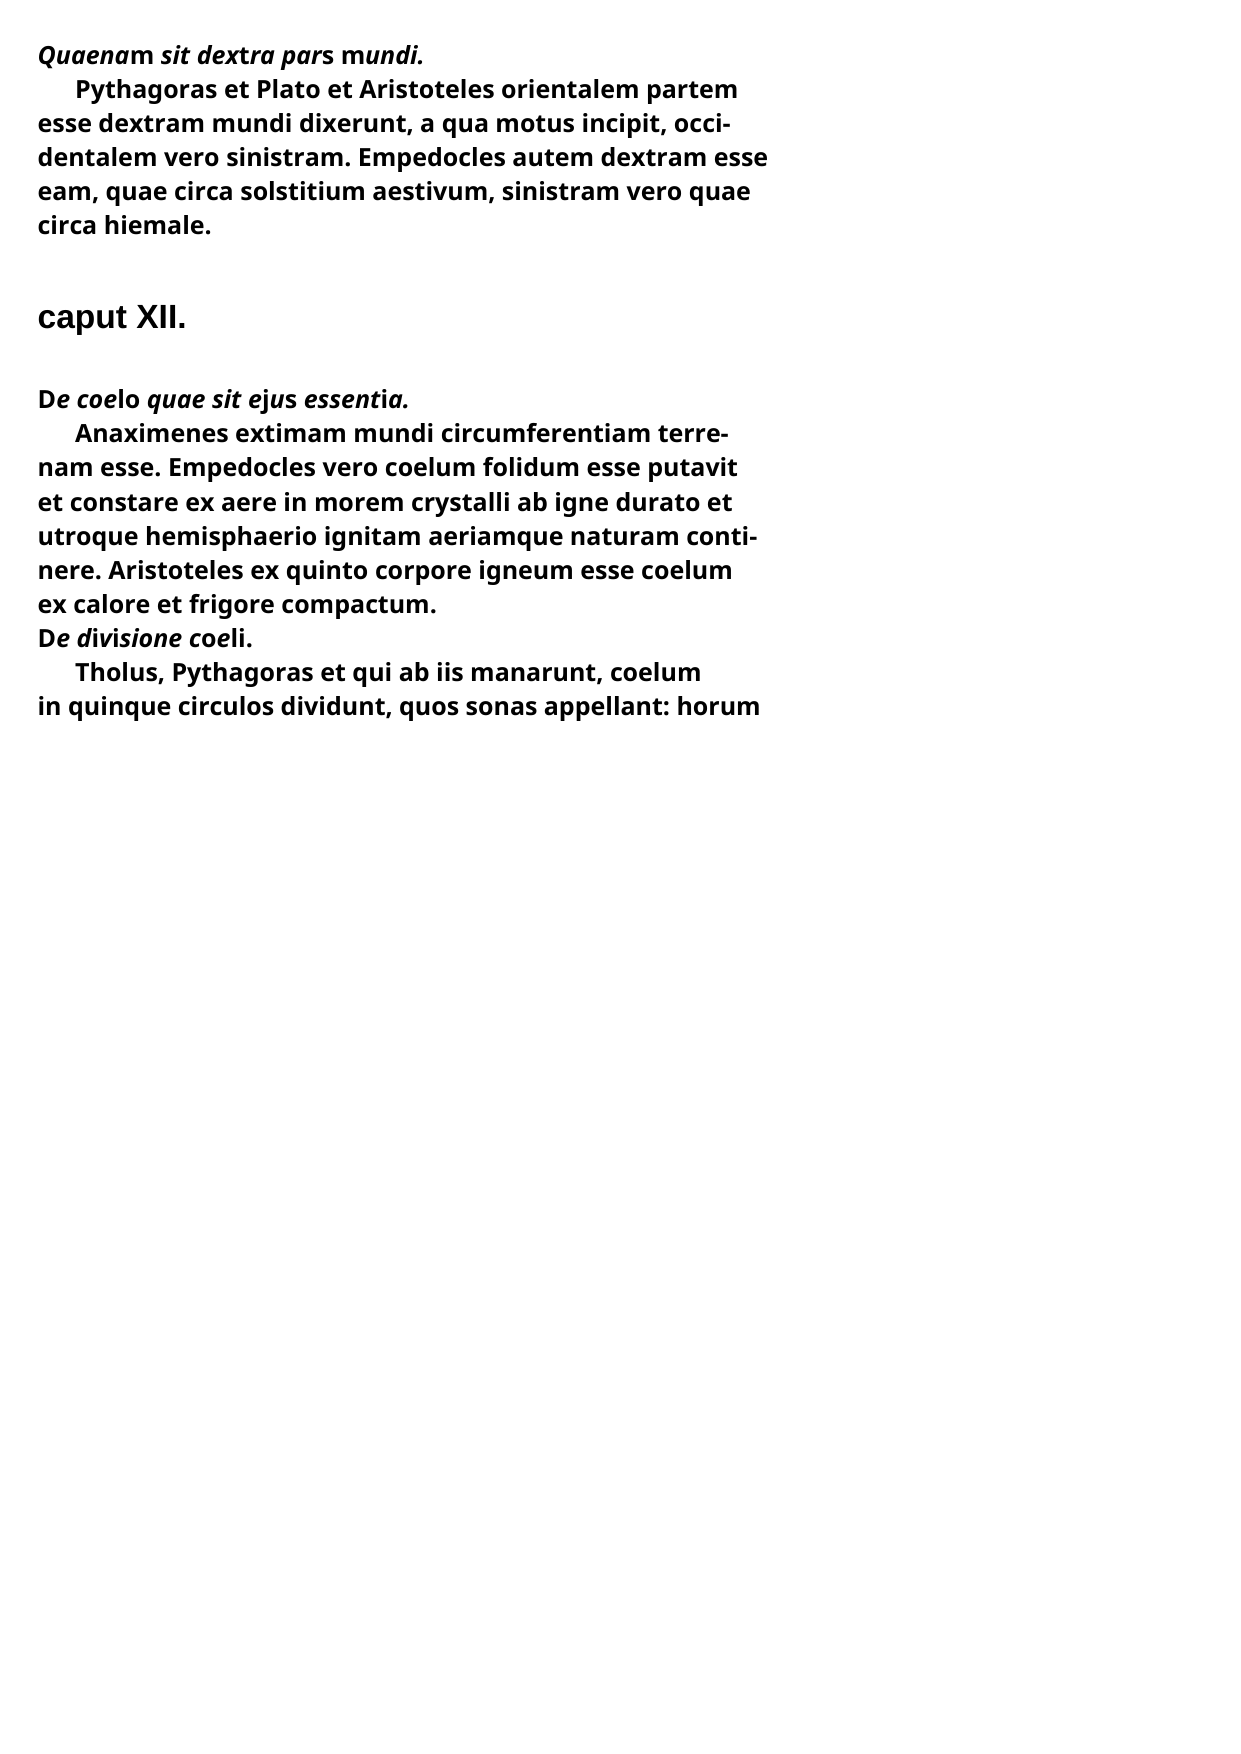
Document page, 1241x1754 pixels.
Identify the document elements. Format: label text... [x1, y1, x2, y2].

text Tholus, Pythagoras et qui ab iis manarunt, coelum in quinque circulos dividunt, quos sonas appellant: horum [37, 654, 1203, 723]
text Pythagoras et Plato et Aristoteles orientalem partem esse dextram mundi dixerunt, a qua motus incipit, occi- dentalem vero sinistram. Empedocles autem dextram esse eam, quae circa solstitium aestivum, sinistram vero quae circa hiemale. [37, 72, 1203, 242]
text De divisione coeli. [37, 620, 1203, 654]
text Anaximenes extimam mundi circumferentiam terre- nam esse. Empedocles vero coelum folidum esse putavit et constare ex aere in morem crystalli ab igne durato et utroque hemisphaerio ignitam aeriamque naturam conti- nere. Aristoteles ex quinto corpore igneum esse coelum ex calore et frigore compactum. [37, 416, 1203, 620]
subtitle caput XII. [37, 297, 1203, 335]
text Quaenam sit dextra pars mundi. [37, 37, 1203, 72]
text De coelo quae sit ejus essentia. [37, 382, 1203, 416]
